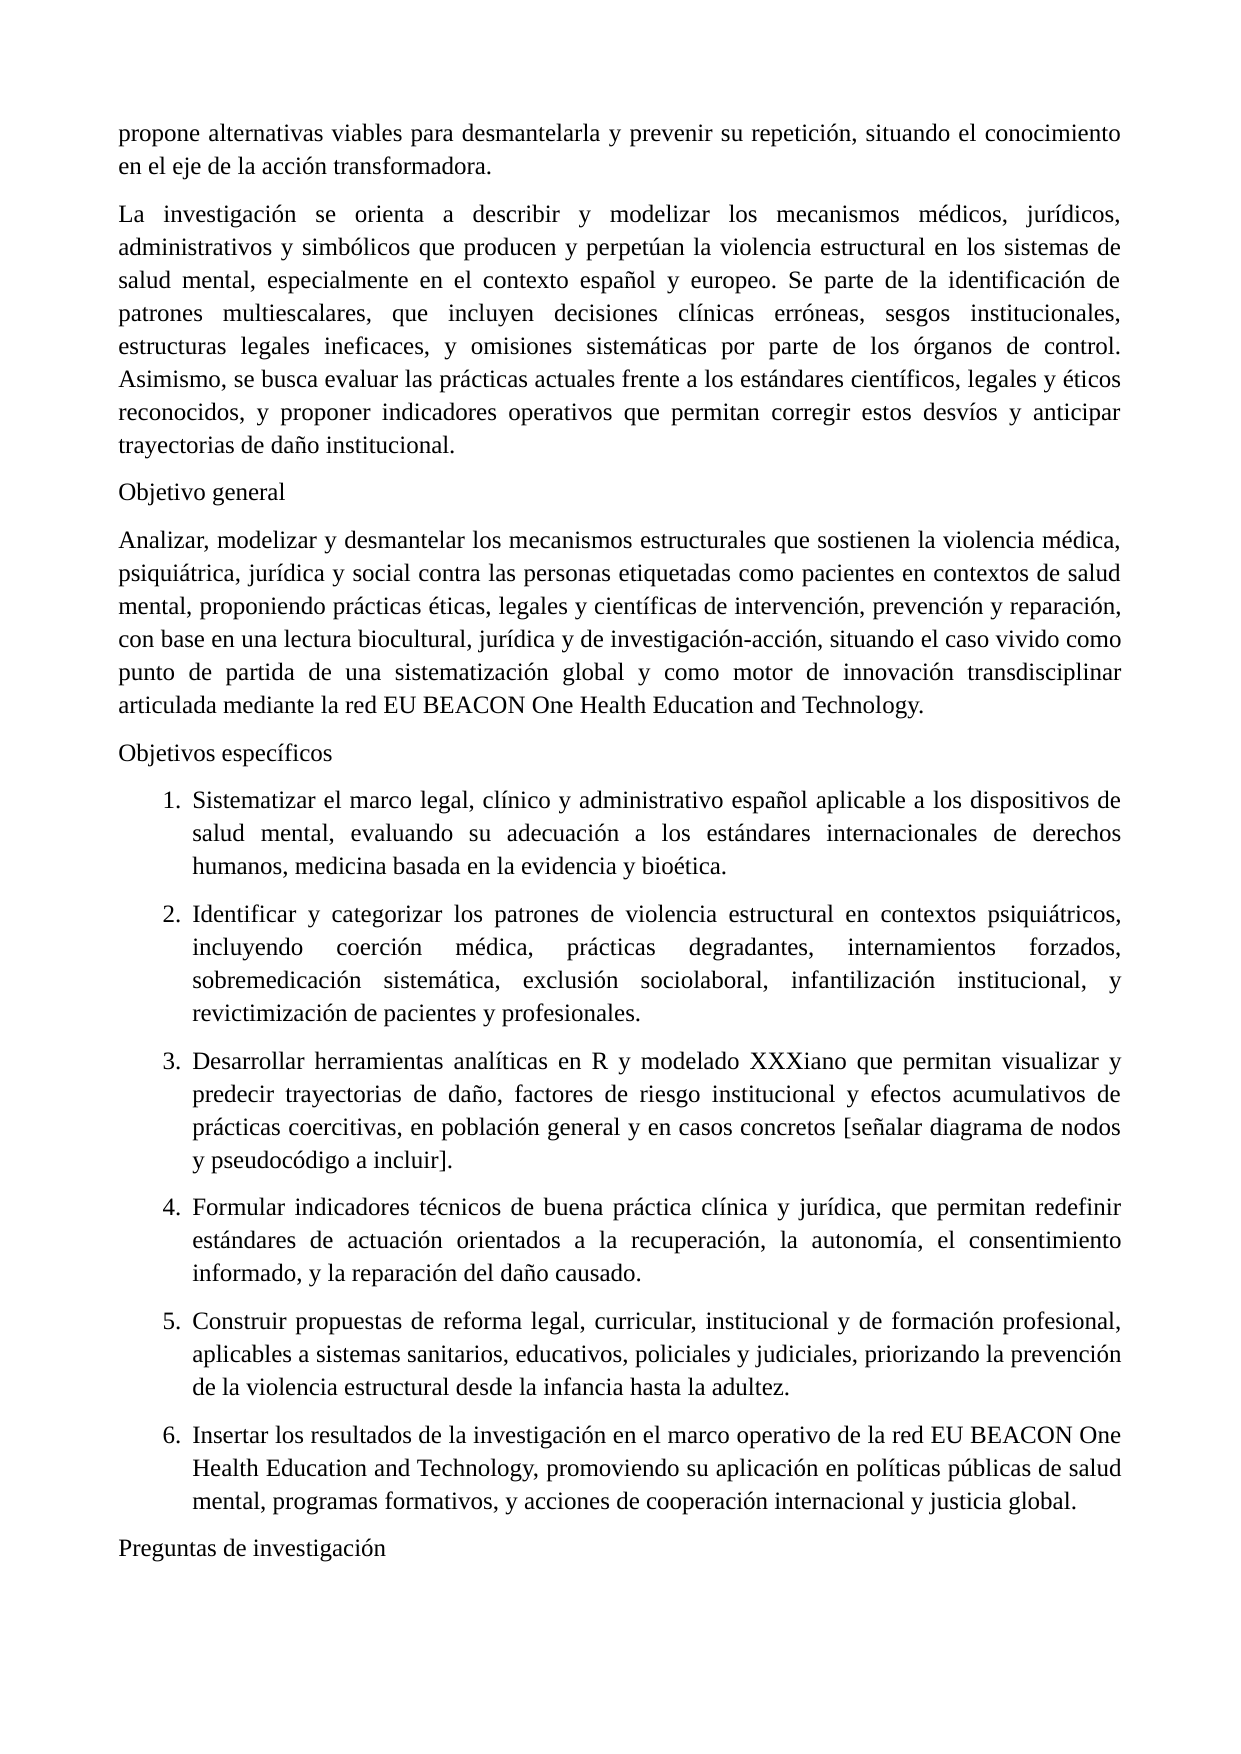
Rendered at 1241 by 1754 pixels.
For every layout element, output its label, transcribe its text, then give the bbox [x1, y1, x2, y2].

text Objetivo general [118, 477, 1122, 506]
list Formular indicadores técnicos de buena práctica clínica y jurídica, que permitan redefinir estándares de actuación orientados a la recuperación, la autonomía, el consentimiento informado, y la reparación del daño causado. [162, 1192, 1122, 1287]
text Objetivos específicos [118, 738, 1122, 767]
text propone alternativas viables para desmantelarla y prevenir su repetición, situando el conocimiento en el eje de la acción transformadora. [118, 118, 1122, 180]
list Sistematizar el marco legal, clínico y administrativo español aplicable a los dispositivos de salud mental, evaluando su adecuación a los estándares internacionales de derechos humanos, medicina basada en la evidencia y bioética. [162, 785, 1122, 880]
list Identificar y categorizar los patrones de violencia estructural en contextos psiquiátricos, incluyendo coerción médica, prácticas degradantes, internamientos forzados, sobremedicación sistemática, exclusión sociolaboral, infantilización institucional, y revictimización de pacientes y profesionales. [162, 899, 1122, 1027]
text Preguntas de investigación [118, 1533, 1122, 1562]
list Insertar los resultados de la investigación en el marco operativo de la red EU BEACON One Health Education and Technology, promoviendo su aplicación en políticas públicas de salud mental, programas formativos, y acciones de cooperación internacional y justicia global. [162, 1420, 1122, 1514]
text Analizar, modelizar y desmantelar los mecanismos estructurales que sostienen la violencia médica, psiquiátrica, jurídica y social contra las personas etiquetadas como pacientes en contextos de salud mental, proponiendo prácticas éticas, legales y científicas de intervención, prevención y reparación, con base en una lectura biocultural, jurídica y de investigación-acción, situando el caso vivido como punto de partida de una sistematización global y como motor de innovación transdisciplinar articulada mediante la red EU BEACON One Health Education and Technology. [118, 525, 1122, 719]
text La investigación se orienta a describir y modelizar los mecanismos médicos, jurídicos, administrativos y simbólicos que producen y perpetúan la violencia estructural en los sistemas de salud mental, especialmente en el contexto español y europeo. Se parte de la identificación de patrones multiescalares, que incluyen decisiones clínicas erróneas, sesgos institucionales, estructuras legales ineficaces, y omisiones sistemáticas por parte de los órganos de control. Asimismo, se busca evaluar las prácticas actuales frente a los estándares científicos, legales y éticos reconocidos, y proponer indicadores operativos que permitan corregir estos desvíos y anticipar trayectorias de daño institucional. [118, 199, 1122, 459]
list Construir propuestas de reforma legal, curricular, institucional y de formación profesional, aplicables a sistemas sanitarios, educativos, policiales y judiciales, priorizando la prevención de la violencia estructural desde la infancia hasta la adultez. [162, 1306, 1122, 1401]
list Desarrollar herramientas analíticas en R y modelado XXXiano que permitan visualizar y predecir trayectorias de daño, factores de riesgo institucional y efectos acumulativos de prácticas coercitivas, en población general y en casos concretos [señalar diagrama de nodos y pseudocódigo a incluir]. [162, 1046, 1122, 1173]
